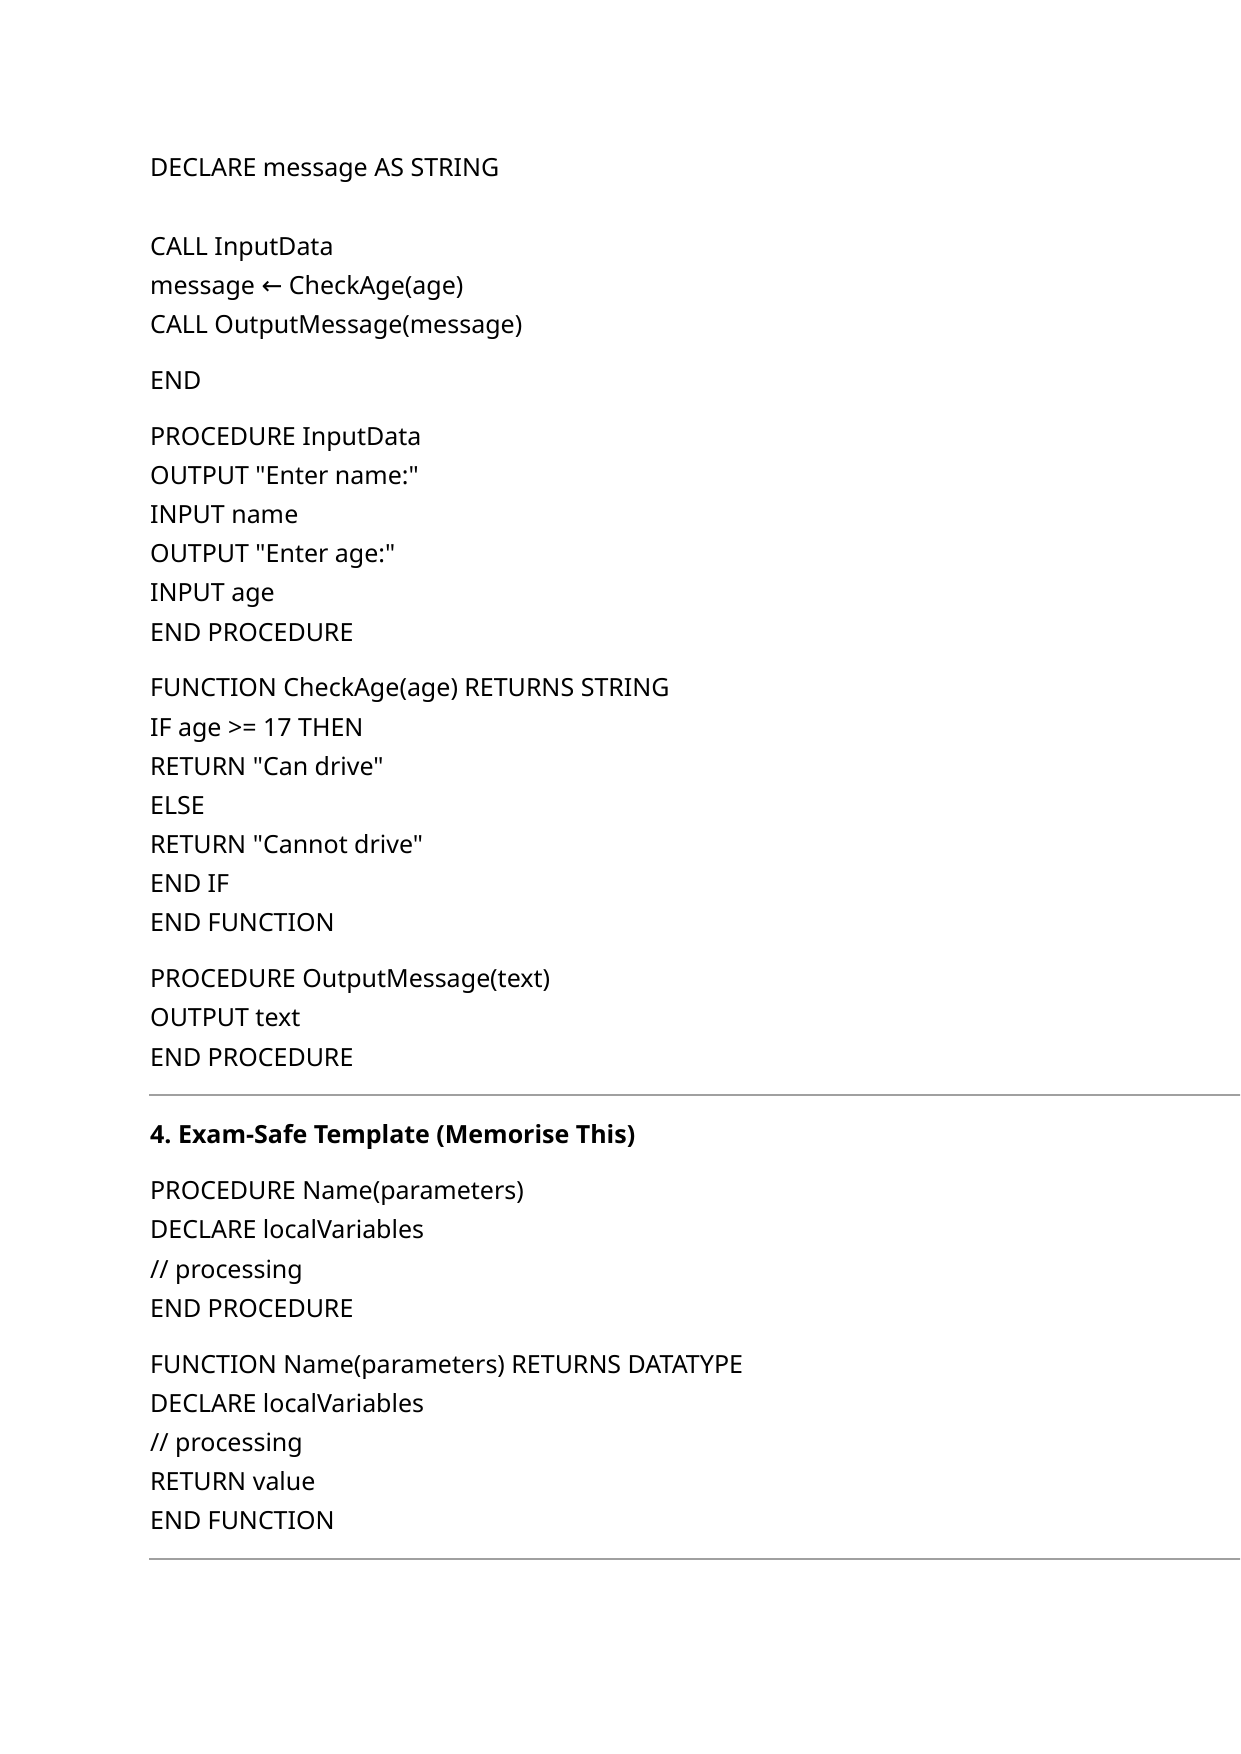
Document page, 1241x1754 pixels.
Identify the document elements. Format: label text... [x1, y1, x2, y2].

text 4. Exam-Safe Template (Memorise This) [150, 1117, 1090, 1151]
text FUNCTION Name(parameters) RETURNS DATATYPE DECLARE localVariables // processing RETURN value END FUNCTION [150, 1346, 1090, 1537]
text DECLARE message AS STRING CALL InputData message ← CheckAge(age) CALL OutputMessage(message) [150, 150, 1090, 341]
text END [150, 362, 1090, 397]
text PROCEDURE OutputMessage(text) OUTPUT text END PROCEDURE [150, 961, 1090, 1073]
text PROCEDURE Name(parameters) DECLARE localVariables // processing END PROCEDURE [150, 1173, 1090, 1324]
text FUNCTION CheckAge(age) RETURNS STRING IF age >= 17 THEN RETURN "Can drive" ELSE RETURN "Cannot drive" END IF END FUNCTION [150, 670, 1090, 939]
text PROCEDURE InputData OUTPUT "Enter name:" INPUT name OUTPUT "Enter age:" INPUT age END PROCEDURE [150, 418, 1090, 648]
